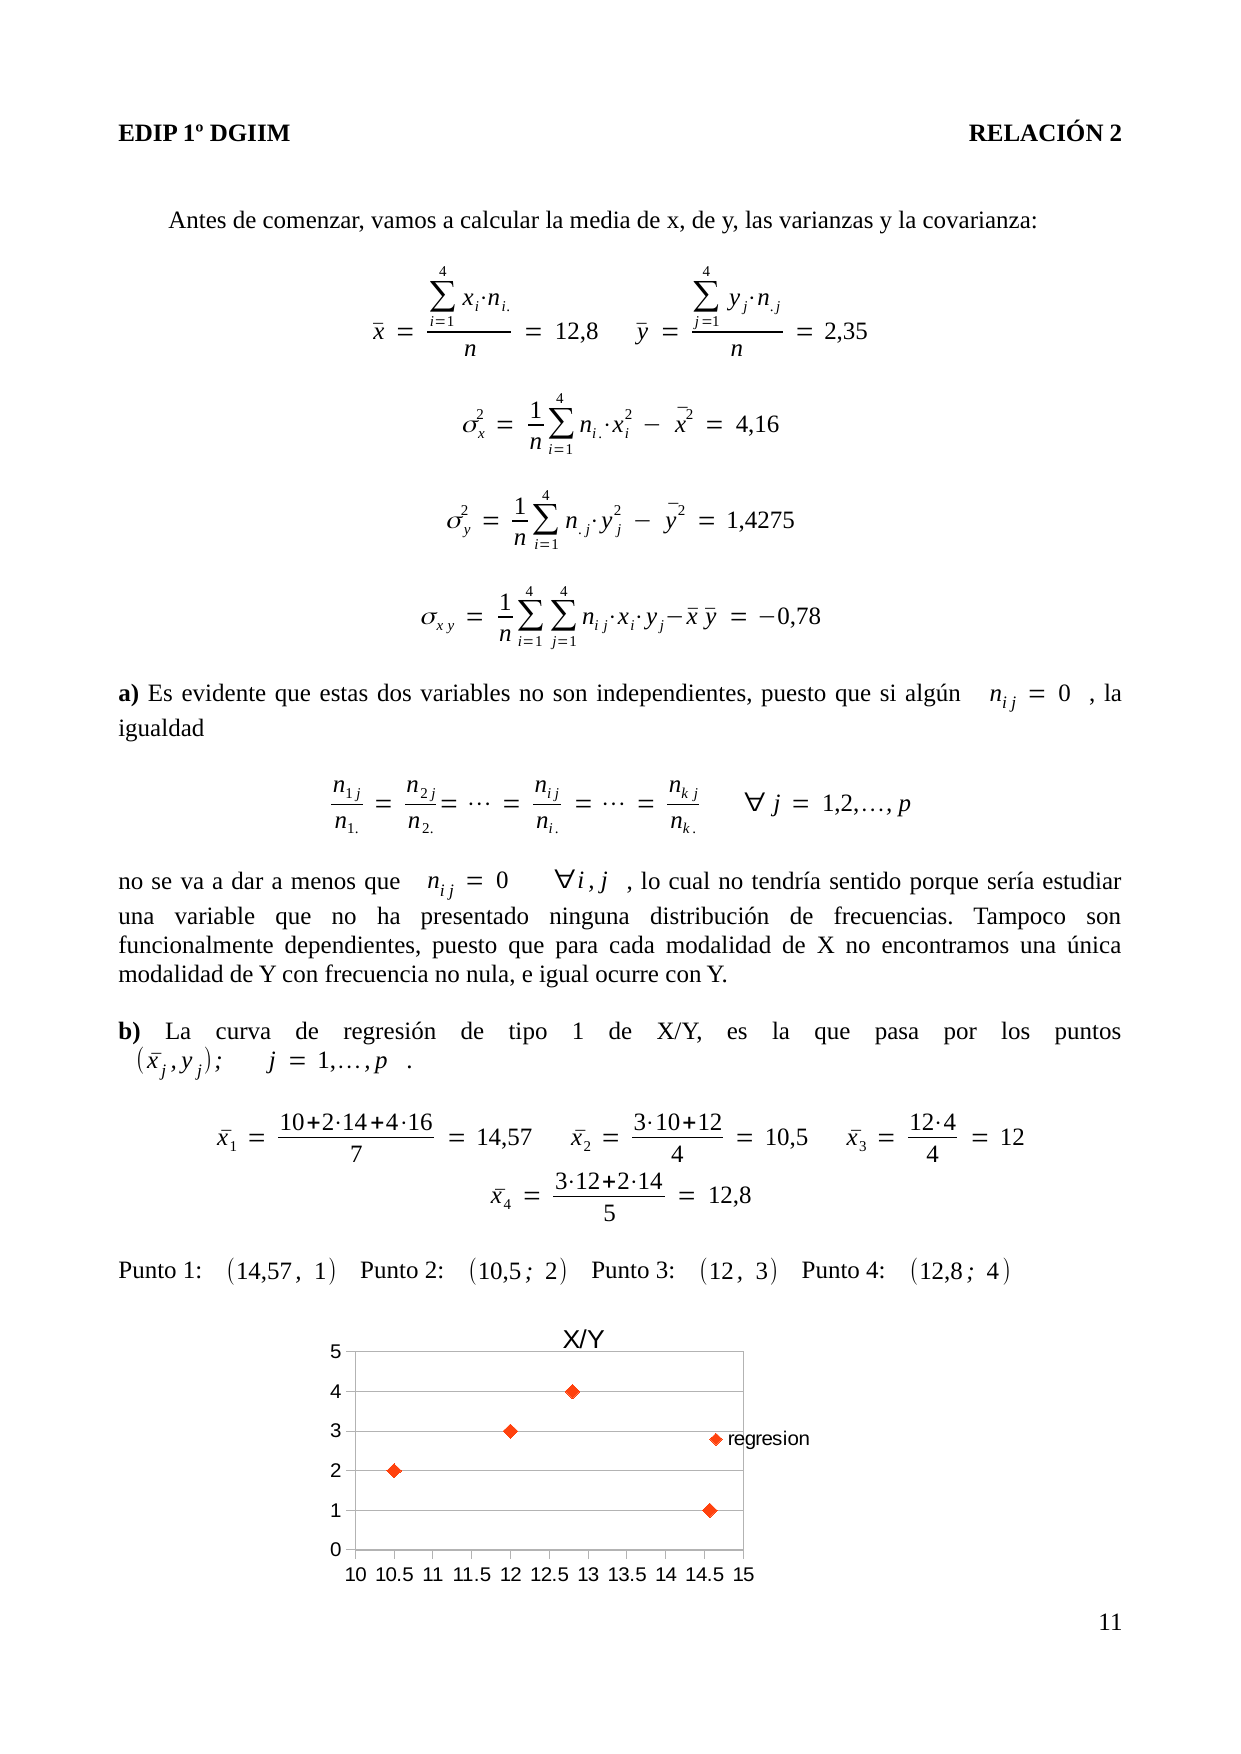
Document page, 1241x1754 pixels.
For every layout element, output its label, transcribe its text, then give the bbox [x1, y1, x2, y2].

text Antes de comenzar, vamos a calcular la media de x, de y, las varianzas y la covarianza: [118, 205, 1122, 234]
text b) La curva de regresión de tipo 1 de X/Y, es la que pasa por los puntos . [118, 1016, 1122, 1080]
text a) Es evidente que estas dos variables no son independientes, puesto que si algún , la igualdad [118, 678, 1122, 742]
text Punto 1: Punto 2: Punto 3: Punto 4: [118, 1256, 1122, 1286]
text no se va a dar a menos que , lo cual no tendría sentido porque sería estudiar una variable que no ha presentado ninguna distribución de frecuencias. Tampoco son funcionalmente dependientes, puesto que para cada modalidad de X no encontramos una única modalidad de Y con frecuencia no nula, e igual ocurre con Y. [118, 866, 1122, 987]
